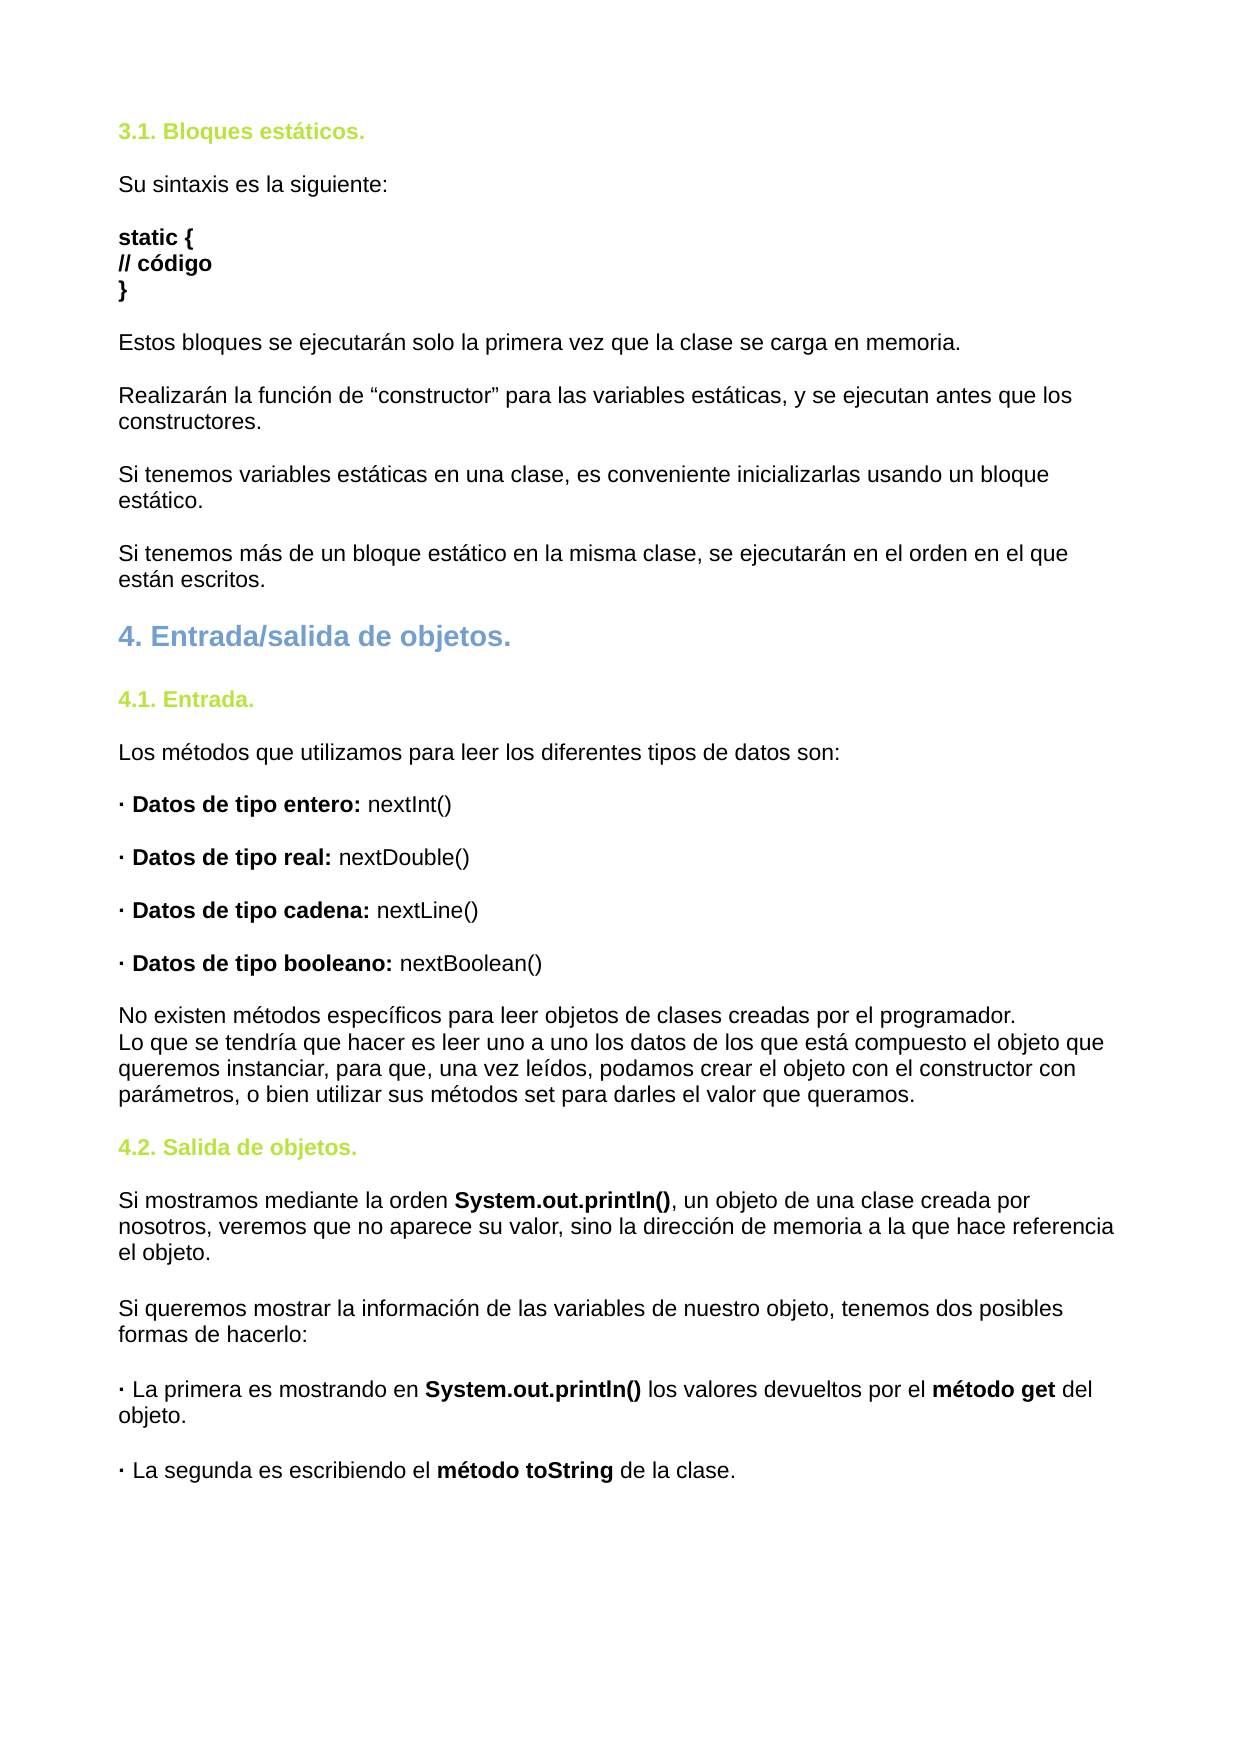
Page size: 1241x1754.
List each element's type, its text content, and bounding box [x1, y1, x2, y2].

text Lo que se tendría que hacer es leer uno a uno los datos de los que está compuesto el objeto que queremos instanciar, para que, una vez leídos, podamos crear el objeto con el constructor con parámetros, o bien utilizar sus métodos set para darles el valor que queramos. [118, 1028, 1122, 1108]
text Su sintaxis es la siguiente: [118, 171, 1122, 197]
text Estos bloques se ejecutarán solo la primera vez que la clase se carga en memoria. [118, 329, 1122, 355]
text Los métodos que utilizamos para leer los diferentes tipos de datos son: [118, 739, 1122, 765]
text Si mostramos mediante la orden System.out.println(), un objeto de una clase creada por nosotros, veremos que no aparece su valor, sino la dirección de memoria a la que hace referencia el objeto. [118, 1187, 1122, 1266]
text No existen métodos específicos para leer objetos de clases creadas por el programador. [118, 1002, 1122, 1028]
text 4.2. Salida de objetos. [118, 1134, 1122, 1160]
text // código [118, 250, 1122, 276]
text Si queremos mostrar la información de las variables de nuestro objeto, tenemos dos posibles formas de hacerlo: [118, 1294, 1122, 1347]
text · Datos de tipo entero: nextInt() [118, 791, 1122, 818]
text · La primera es mostrando en System.out.println() los valores devueltos por el método get del objeto. [118, 1376, 1122, 1429]
text · La segunda es escribiendo el método toString de la clase. [118, 1457, 1122, 1484]
text Si tenemos más de un bloque estático en la misma clase, se ejecutarán en el orden en el que están escritos. [118, 540, 1122, 592]
text 4.1. Entrada. [118, 686, 1122, 712]
text Si tenemos variables estáticas en una clase, es conveniente inicializarlas usando un bloque estático. [118, 461, 1122, 513]
text } [118, 276, 1122, 303]
text static { [118, 223, 1122, 250]
text 4. Entrada/salida de objetos. [118, 619, 1122, 652]
text · Datos de tipo real: nextDouble() [118, 844, 1122, 870]
text · Datos de tipo cadena: nextLine() [118, 897, 1122, 923]
text Realizarán la función de “constructor” para las variables estáticas, y se ejecutan antes que los constructores. [118, 382, 1122, 434]
text 3.1. Bloques estáticos. [118, 118, 1122, 144]
text · Datos de tipo booleano: nextBoolean() [118, 949, 1122, 976]
